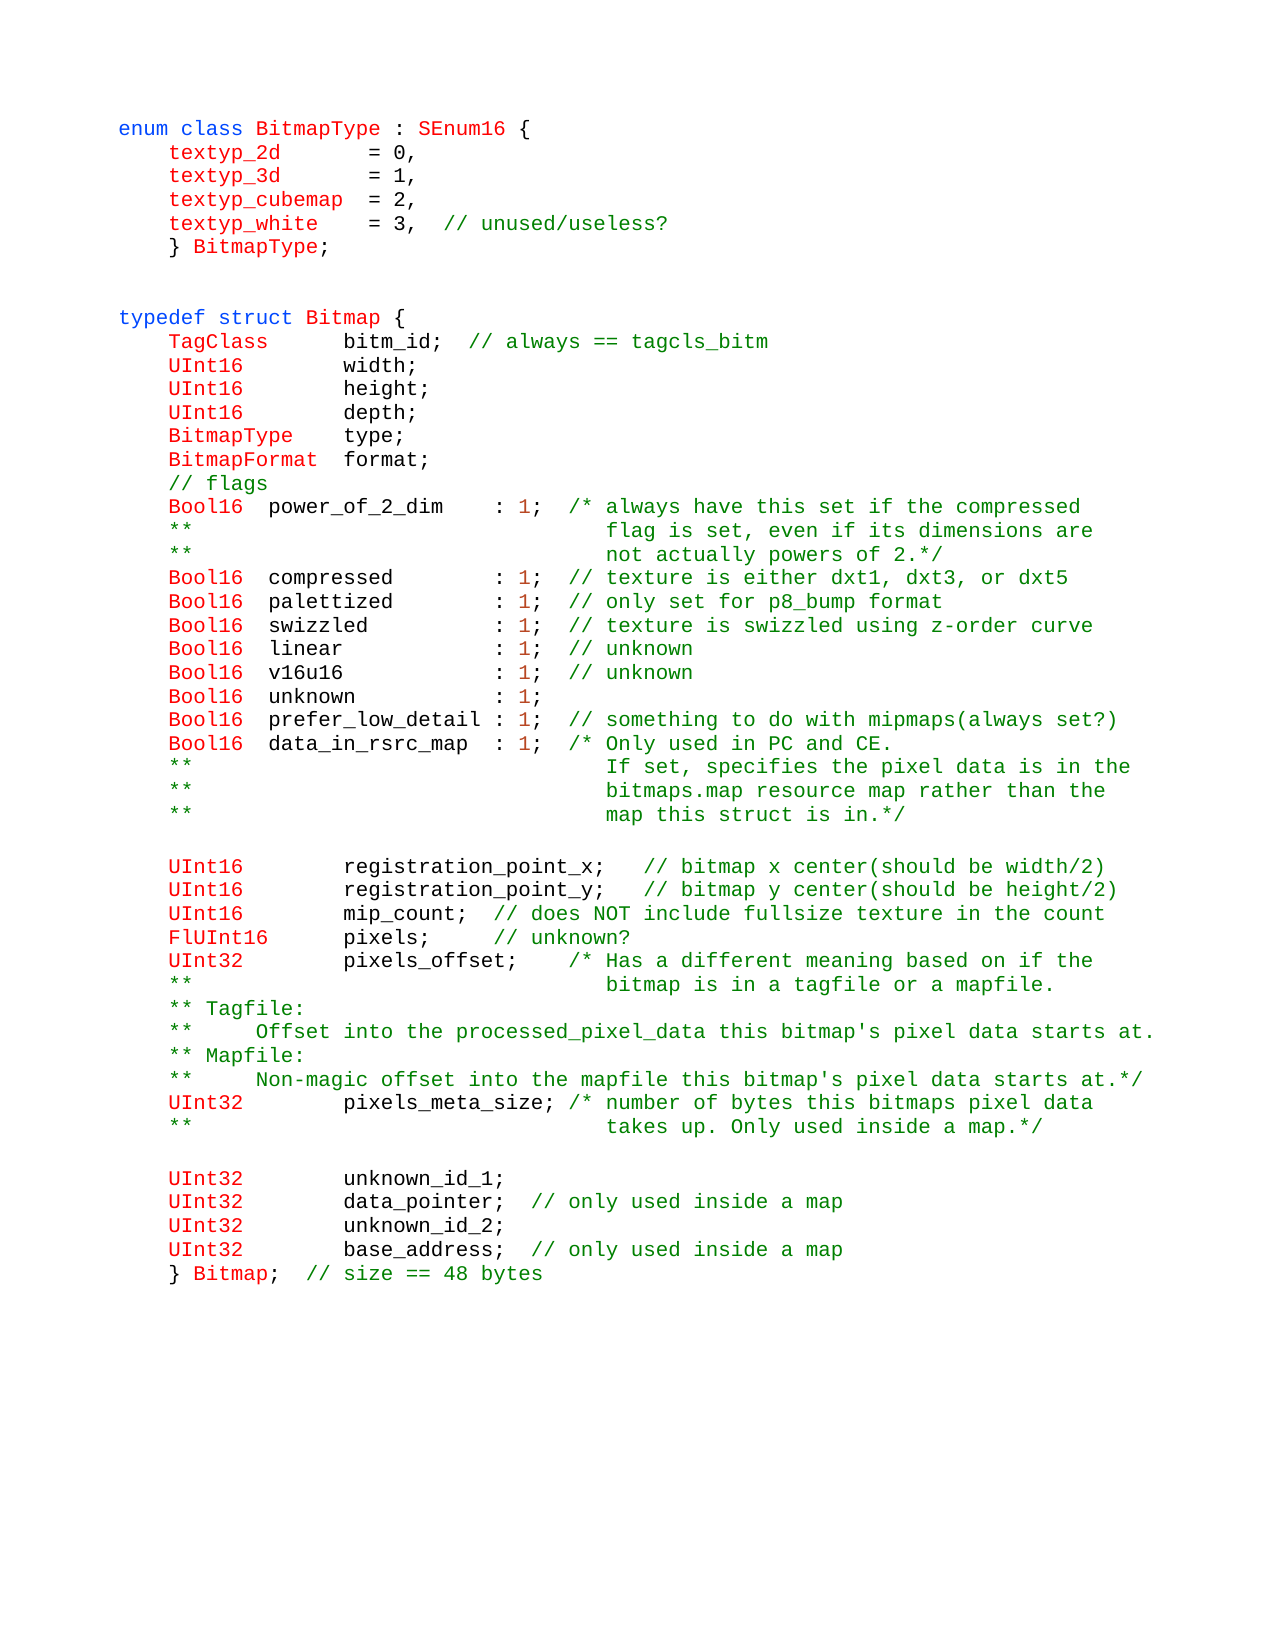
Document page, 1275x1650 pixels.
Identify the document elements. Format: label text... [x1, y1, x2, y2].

text enum class BitmapType : SEnum16 { [118, 118, 1157, 142]
text FlUInt16 pixels; // unknown? [118, 927, 1157, 950]
text ** bitmap is in a tagfile or a mapfile. [118, 974, 1157, 998]
text Bool16 linear : 1; // unknown [118, 638, 1157, 662]
text ** Offset into the processed_pixel_data this bitmap's pixel data starts at. [118, 1021, 1157, 1045]
text Bool16 swizzled : 1; // texture is swizzled using z-order curve [118, 615, 1157, 638]
text ** not actually powers of 2.*/ [118, 544, 1157, 567]
text Bool16 unknown : 1; [118, 686, 1157, 709]
text Bool16 data_in_rsrc_map : 1; /* Only used in PC and CE. [118, 733, 1157, 757]
text Bool16 palettized : 1; // only set for p8_bump format [118, 591, 1157, 615]
text textyp_white = 3, // unused/useless? } BitmapType; [118, 213, 1157, 260]
text UInt32 pixels_meta_size; /* number of bytes this bitmaps pixel data [118, 1092, 1157, 1116]
text } Bitmap; // size == 48 bytes [118, 1262, 1157, 1286]
text UInt32 unknown_id_1; [118, 1168, 1157, 1192]
text TagClass bitm_id; // always == tagcls_bitm [118, 331, 1157, 354]
text ** Mapfile: [118, 1045, 1157, 1069]
text UInt32 base_address; // only used inside a map [118, 1239, 1157, 1262]
text typedef struct Bitmap { [118, 307, 1157, 331]
text ** flag is set, even if its dimensions are [118, 520, 1157, 544]
text textyp_2d = 0, [118, 142, 1157, 165]
text Bool16 prefer_low_detail : 1; // something to do with mipmaps(always set?) [118, 709, 1157, 733]
text UInt16 depth; [118, 402, 1157, 426]
text UInt16 width; [118, 354, 1157, 378]
text UInt32 data_pointer; // only used inside a map [118, 1192, 1157, 1215]
text UInt16 registration_point_x; // bitmap x center(should be width/2) [118, 856, 1157, 879]
text // flags [118, 473, 1157, 496]
text ** Non-magic offset into the mapfile this bitmap's pixel data starts at.*/ [118, 1069, 1157, 1092]
text UInt32 unknown_id_2; [118, 1215, 1157, 1239]
text ** map this struct is in.*/ [118, 804, 1157, 827]
text Bool16 v16u16 : 1; // unknown [118, 662, 1157, 686]
text ** bitmaps.map resource map rather than the [118, 780, 1157, 804]
text Bool16 power_of_2_dim : 1; /* always have this set if the compressed [118, 496, 1157, 520]
text BitmapFormat format; [118, 449, 1157, 473]
text ** Tagfile: [118, 998, 1157, 1021]
text Bool16 compressed : 1; // texture is either dxt1, dxt3, or dxt5 [118, 567, 1157, 591]
text UInt32 pixels_offset; /* Has a different meaning based on if the [118, 950, 1157, 974]
text textyp_cubemap = 2, [118, 189, 1157, 213]
text ** If set, specifies the pixel data is in the [118, 757, 1157, 780]
text BitmapType type; [118, 426, 1157, 449]
text UInt16 height; [118, 378, 1157, 402]
text UInt16 registration_point_y; // bitmap y center(should be height/2) [118, 879, 1157, 903]
text ** takes up. Only used inside a map.*/ [118, 1116, 1157, 1139]
text UInt16 mip_count; // does NOT include fullsize texture in the count [118, 903, 1157, 927]
text textyp_3d = 1, [118, 165, 1157, 189]
